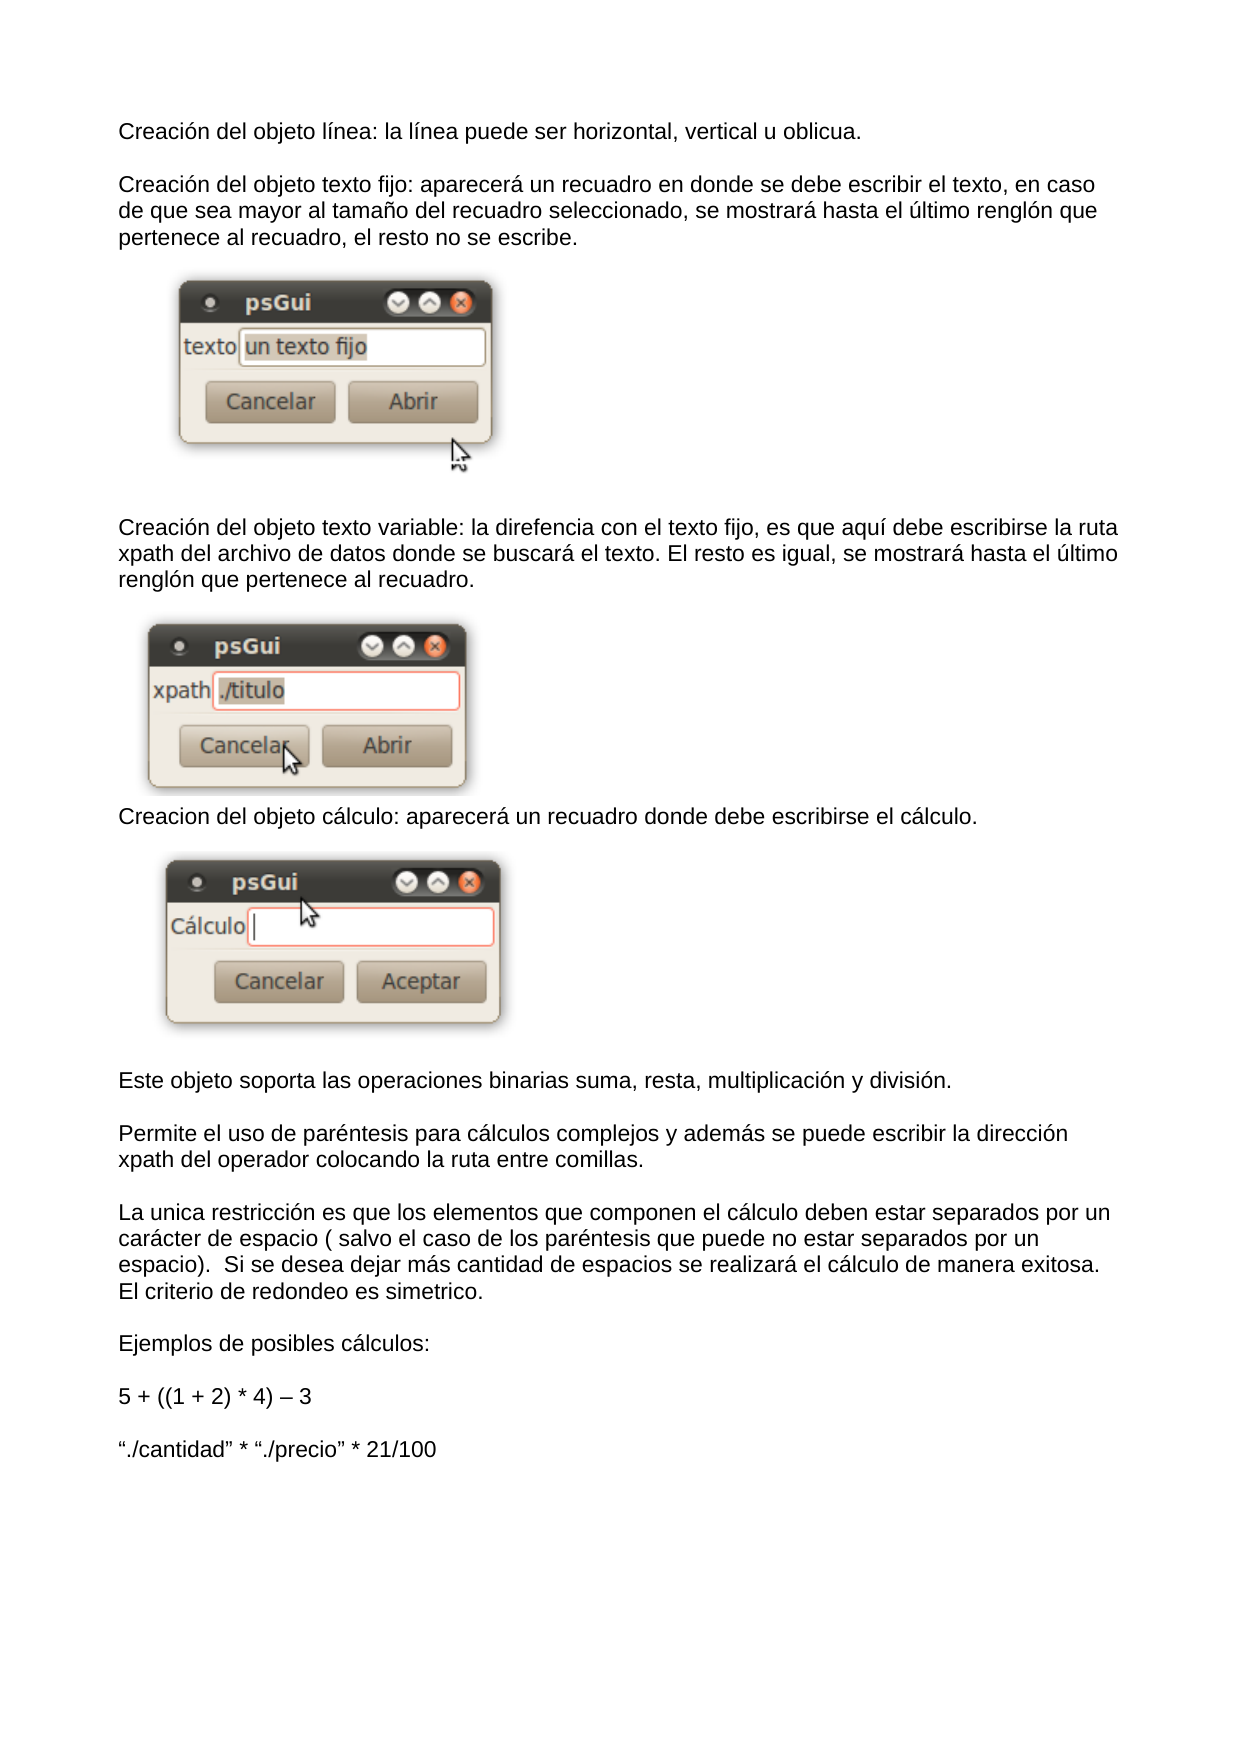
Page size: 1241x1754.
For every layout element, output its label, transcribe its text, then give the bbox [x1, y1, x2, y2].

text El criterio de redondeo es simetrico. [118, 1278, 1122, 1304]
text “./cantidad” * “./precio” * 21/100 [118, 1436, 1122, 1462]
picture [130, 851, 548, 1060]
text La unica restricción es que los elementos que componen el cálculo deben estar separados por un carácter de espacio ( salvo el caso de los paréntesis que puede no estar separados por un espacio). Si se desea dejar más cantidad de espacios se realizará el cálculo de manera exitosa. [118, 1199, 1122, 1278]
text 5 + ((1 + 2) * 4) – 3 [118, 1383, 1122, 1409]
text Ejemplos de posibles cálculos: [118, 1330, 1122, 1357]
text Creacion del objeto cálculo: aparecerá un recuadro donde debe escribirse el cálculo. [118, 803, 1122, 830]
text Creación del objeto línea: la línea puede ser horizontal, vertical u oblicua. [118, 118, 1122, 144]
text Permite el uso de paréntesis para cálculos complejos y además se puede escribir la dirección xpath del operador colocando la ruta entre comillas. [118, 1119, 1122, 1172]
picture [131, 607, 506, 796]
picture [129, 262, 546, 488]
text Creación del objeto texto variable: la direfencia con el texto fijo, es que aquí debe escribirse la ruta xpath del archivo de datos donde se buscará el texto. El resto es igual, se mostrará hasta el último renglón que pertenece al recuadro. [118, 513, 1122, 592]
text Creación del objeto texto fijo: aparecerá un recuadro en donde se debe escribir el texto, en caso de que sea mayor al tamaño del recuadro seleccionado, se mostrará hasta el último renglón que pertenece al recuadro, el resto no se escribe. [118, 171, 1122, 250]
text Este objeto soporta las operaciones binarias suma, resta, multiplicación y división. [118, 1067, 1122, 1093]
